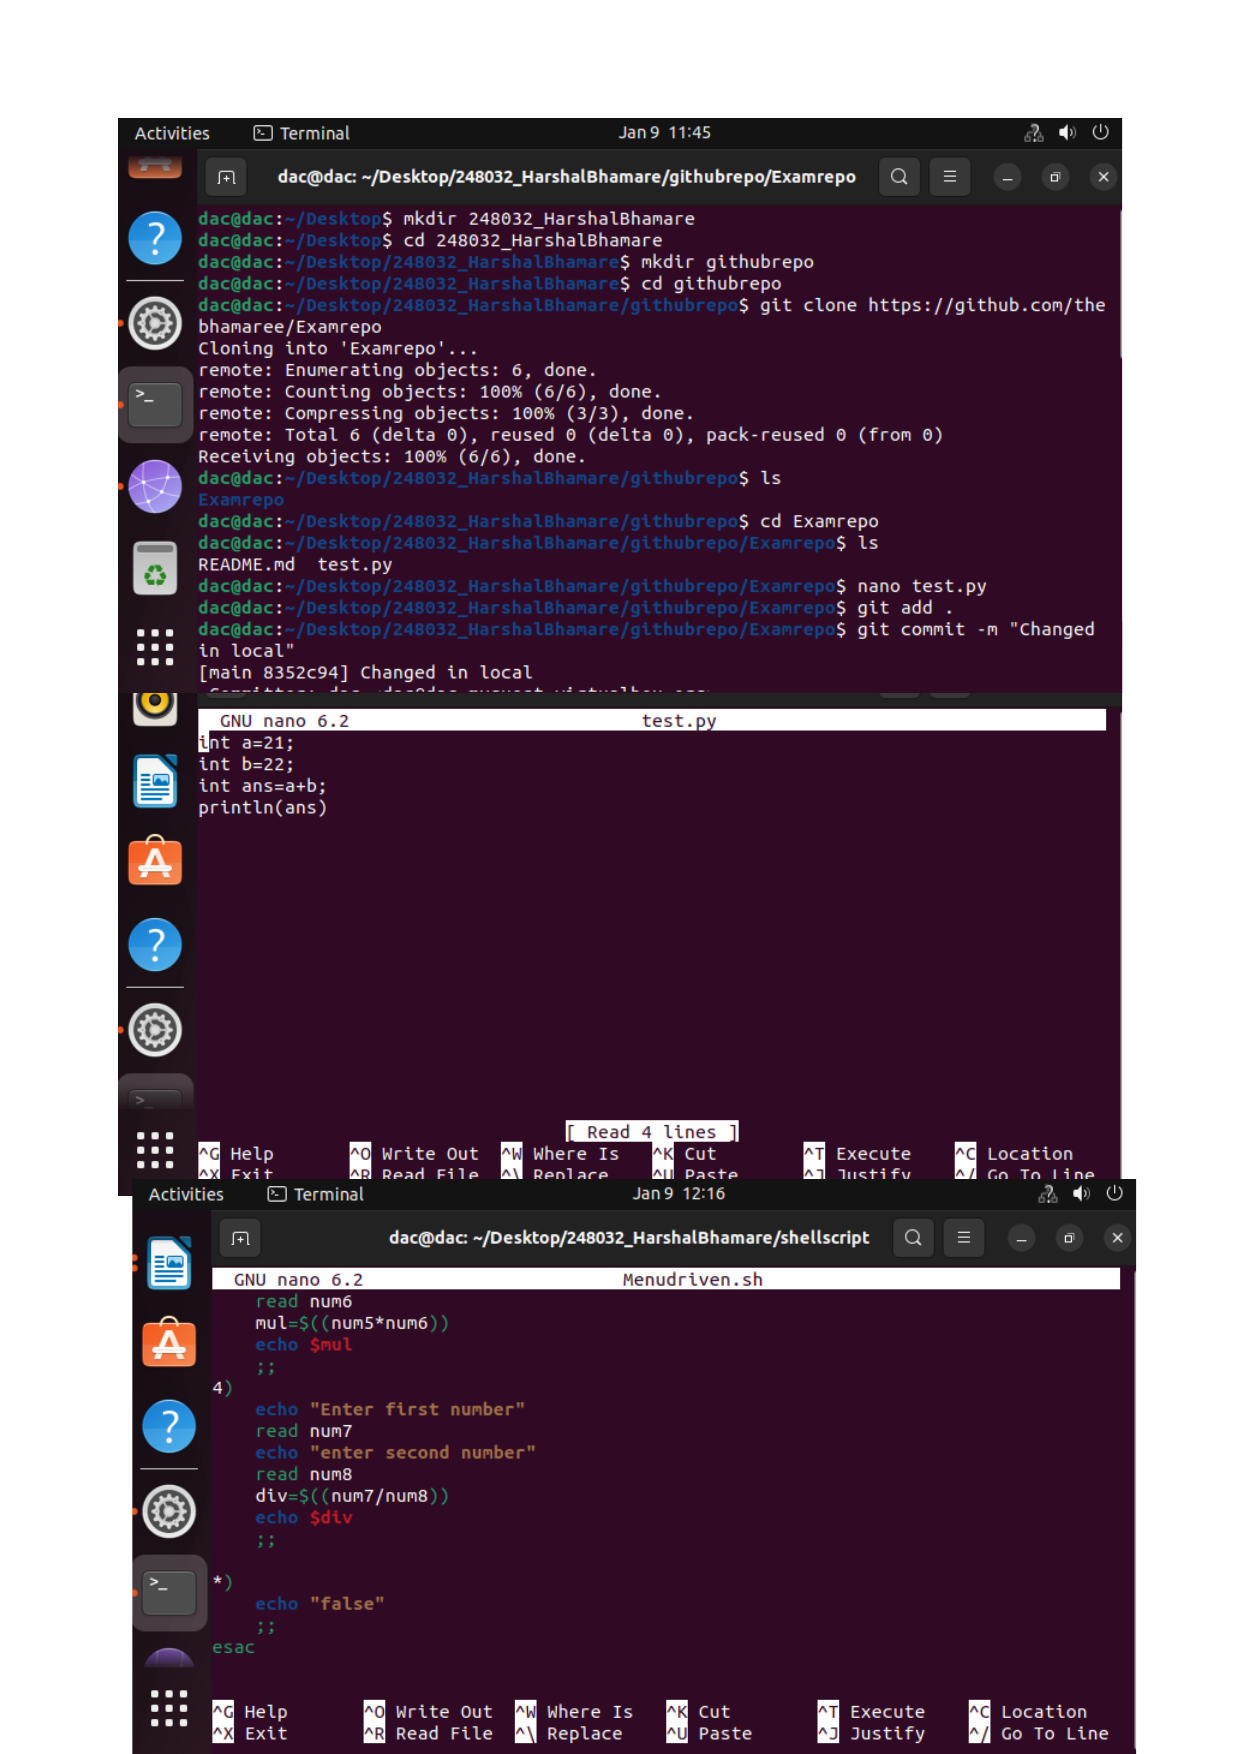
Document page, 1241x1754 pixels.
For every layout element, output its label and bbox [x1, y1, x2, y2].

picture [118, 118, 1137, 1754]
